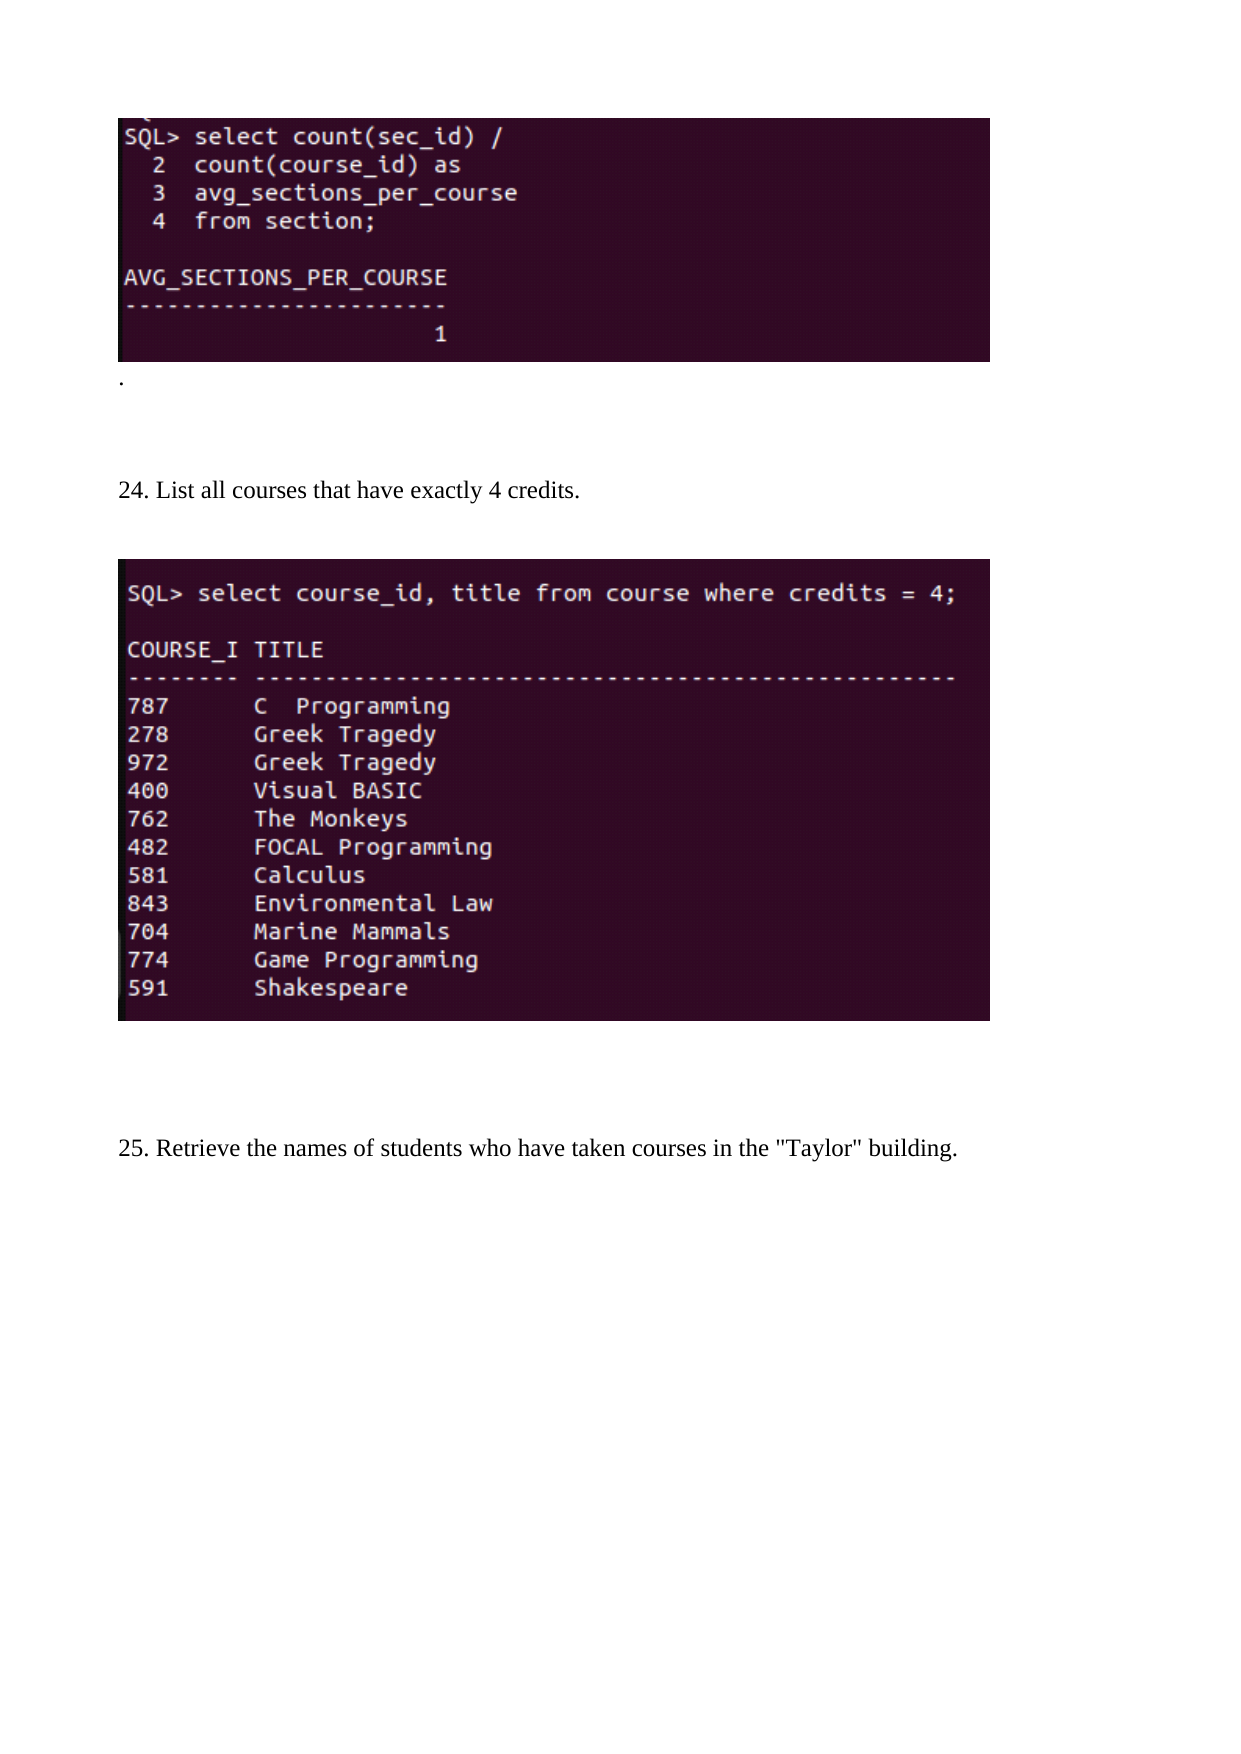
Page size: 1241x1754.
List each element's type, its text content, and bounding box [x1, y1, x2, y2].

text 24. List all courses that have exactly 4 credits. [118, 475, 1122, 503]
text . [118, 362, 1122, 391]
text 25. Retrieve the names of students who have taken courses in the "Taylor" building. [118, 1133, 1122, 1162]
